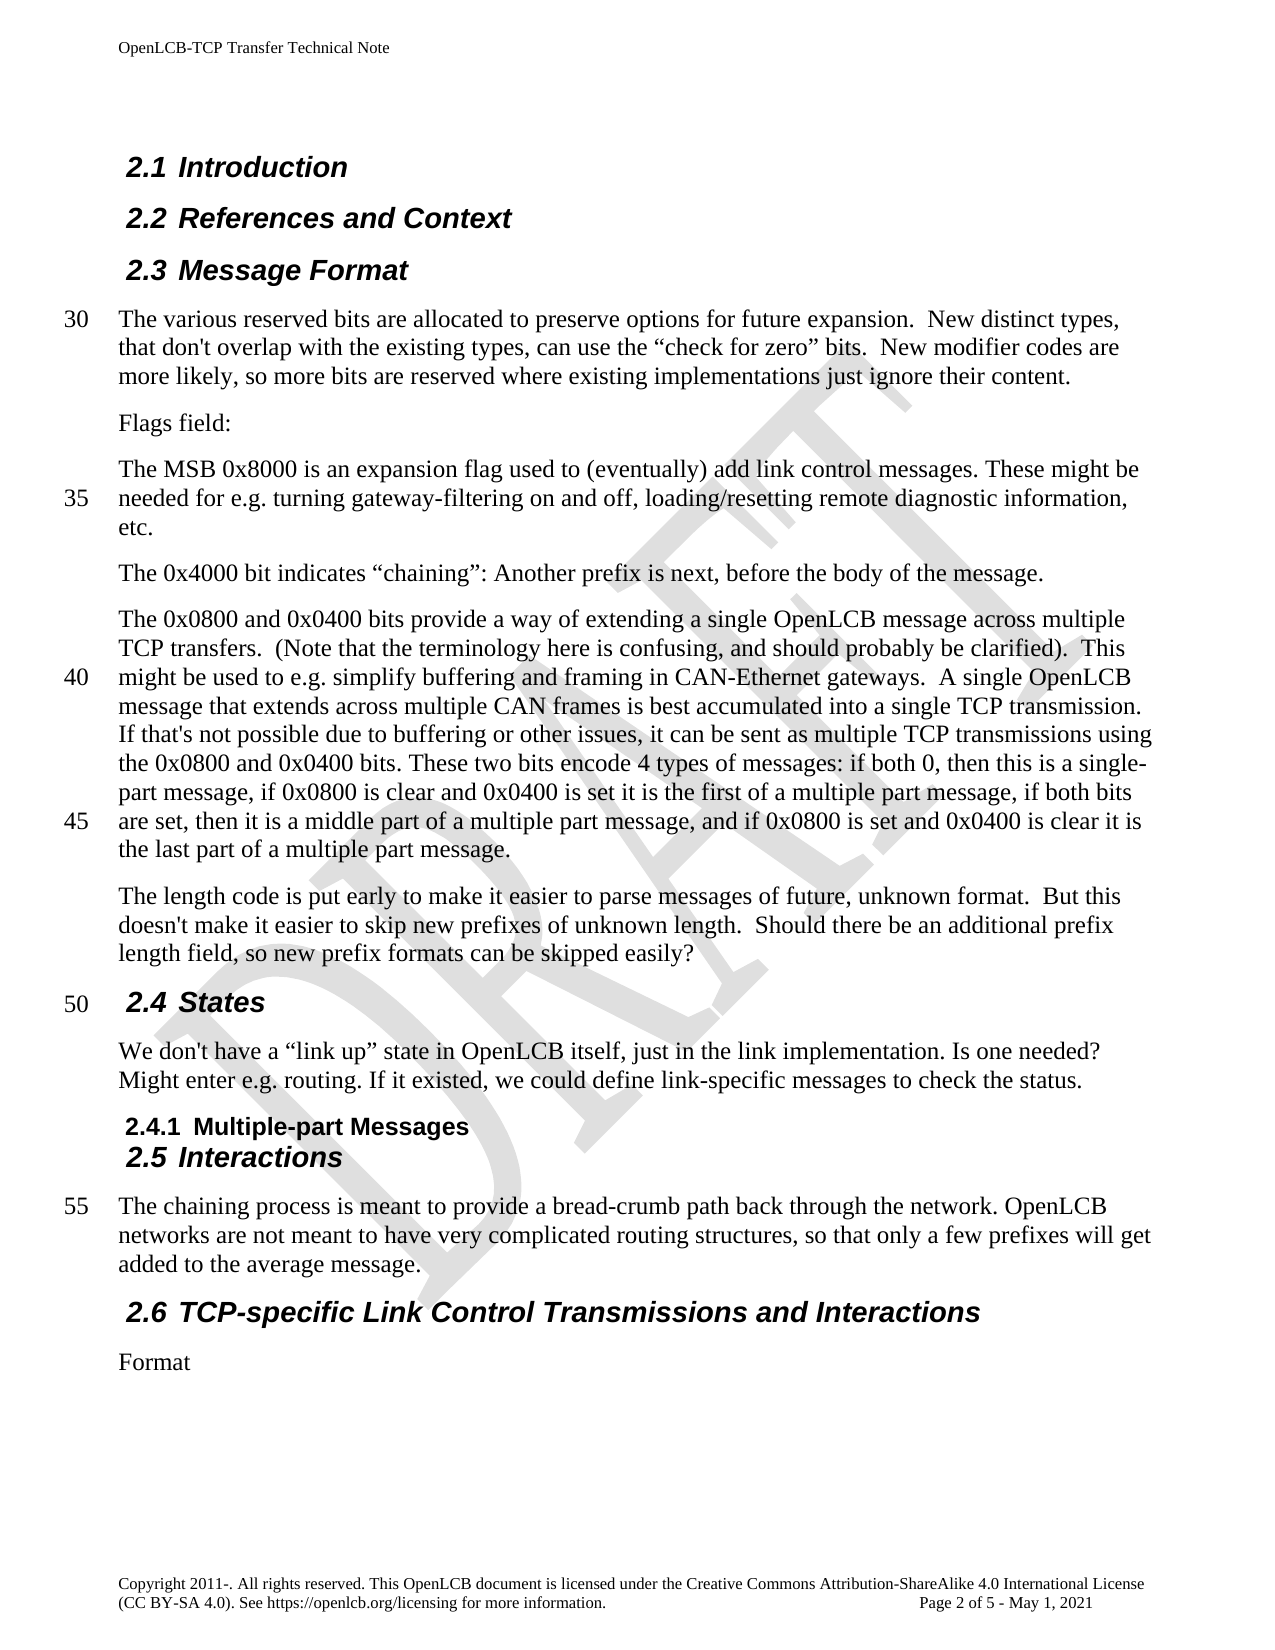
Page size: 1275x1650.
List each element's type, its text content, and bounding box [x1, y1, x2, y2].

subtitle Introduction [118, 150, 1157, 183]
text We don't have a “link up” state in OpenLCB itself, just in the link implementation. Is one needed? Might enter e.g. routing. If it existed, we could define link-specific messages to check the status. [118, 1036, 247, 1094]
text The length code is put early to make it easier to parse messages of future, unknown format. But this doesn't make it easier to skip new prefixes of unknown length. Should there be an additional prefix length field, so new prefix formats can be skipped easily? [671, 881, 1157, 967]
text We don't have a “link up” state in OpenLCB itself, just in the link implementation. Is one needed? Might enter e.g. routing. If it existed, we could define link-specific messages to check the status. [542, 1036, 1157, 1094]
subtitle References and Context [118, 201, 1157, 235]
subtitle Multiple-part Messages [307, 1111, 478, 1140]
text The 0x4000 bit indicates “chaining”: Another prefix is next, before the body of the message. [962, 558, 1157, 587]
subtitle States [118, 985, 202, 1018]
subtitle Multiple-part Messages [118, 1111, 293, 1140]
subtitle Interactions [118, 1140, 327, 1174]
subtitle Interactions [512, 1140, 1157, 1174]
subtitle Message Format [118, 252, 1157, 286]
text Format [118, 1347, 1157, 1375]
text The MSB 0x8000 is an expansion flag used to (eventually) add link control messages. These might be needed for e.g. turning gateway-filtering on and off, loading/resetting remote diagnostic information, etc. [118, 454, 901, 540]
text The chaining process is meant to provide a bread-crumb path back through the network. OpenLCB networks are not meant to have very complicated routing structures, so that only a few prefixes will get added to the average message. [462, 1191, 1157, 1278]
text The MSB 0x8000 is an expansion flag used to (eventually) add link control messages. These might be needed for e.g. turning gateway-filtering on and off, loading/resetting remote diagnostic information, etc. [858, 454, 1157, 540]
text The length code is put early to make it easier to parse messages of future, unknown format. But this doesn't make it easier to skip new prefixes of unknown length. Should there be an additional prefix length field, so new prefix formats can be skipped easily? [118, 881, 430, 967]
text We don't have a “link up” state in OpenLCB itself, just in the link implementation. Is one needed? Might enter e.g. routing. If it existed, we could define link-specific messages to check the status. [436, 1036, 557, 1094]
text We don't have a “link up” state in OpenLCB itself, just in the link implementation. Is one needed? Might enter e.g. routing. If it existed, we could define link-specific messages to check the status. [232, 1036, 444, 1094]
text The length code is put early to make it easier to parse messages of future, unknown format. But this doesn't make it easier to skip new prefixes of unknown length. Should there be an additional prefix length field, so new prefix formats can be skipped easily? [527, 881, 709, 967]
text The various reserved bits are allocated to preserve options for future expansion. New distinct types, that don't overlap with the existing types, can use the “check for zero” bits. New modifier codes are more likely, so more bits are reserved where existing implementations just ignore their content. [118, 304, 1157, 390]
text The 0x4000 bit indicates “chaining”: Another prefix is next, before the body of the message. [665, 558, 948, 587]
subtitle States [211, 985, 367, 1018]
text Flags field: [118, 408, 780, 436]
subtitle States [380, 985, 481, 1018]
text The chaining process is meant to provide a bread-crumb path back through the network. OpenLCB networks are not meant to have very complicated routing structures, so that only a few prefixes will get added to the average message. [118, 1191, 429, 1278]
text The 0x4000 bit indicates “chaining”: Another prefix is next, before the body of the message. [118, 558, 630, 587]
subtitle Multiple-part Messages [600, 1111, 1157, 1140]
subtitle Interactions [336, 1140, 492, 1174]
subtitle States [502, 985, 617, 1018]
text The 0x0800 and 0x0400 bits provide a way of extending a single OpenLCB message across multiple TCP transfers. (Note that the terminology here is confusing, and should probably be clarified). This might be used to e.g. simplify buffering and framing in CAN-Ethernet gateways. A single OpenLCB message that extends across multiple CAN frames is best accumulated into a single TCP transmission. If that's not possible due to buffering or other issues, it can be sent as multiple TCP transmissions using the 0x0800 and 0x0400 bits. These two bits encode 4 types of messages: if both 0, then this is a single-part message, if 0x0800 is clear and 0x0400 is set it is the first of a multiple part message, if both bits are set, then it is a middle part of a multiple part message, and if 0x0800 is set and 0x0400 is clear it is the last part of a multiple part message. [118, 604, 1157, 863]
text [815, 408, 1157, 436]
text The chaining process is meant to provide a bread-crumb path back through the network. OpenLCB networks are not meant to have very complicated routing structures, so that only a few prefixes will get added to the average message. [387, 1191, 493, 1251]
subtitle States [625, 985, 1157, 1018]
subtitle TCP-specific Link Control Transmissions and Interactions [118, 1295, 1157, 1329]
subtitle Multiple-part Messages [497, 1111, 584, 1140]
text The length code is put early to make it easier to parse messages of future, unknown format. But this doesn't make it easier to skip new prefixes of unknown length. Should there be an additional prefix length field, so new prefix formats can be skipped easily? [387, 881, 515, 967]
